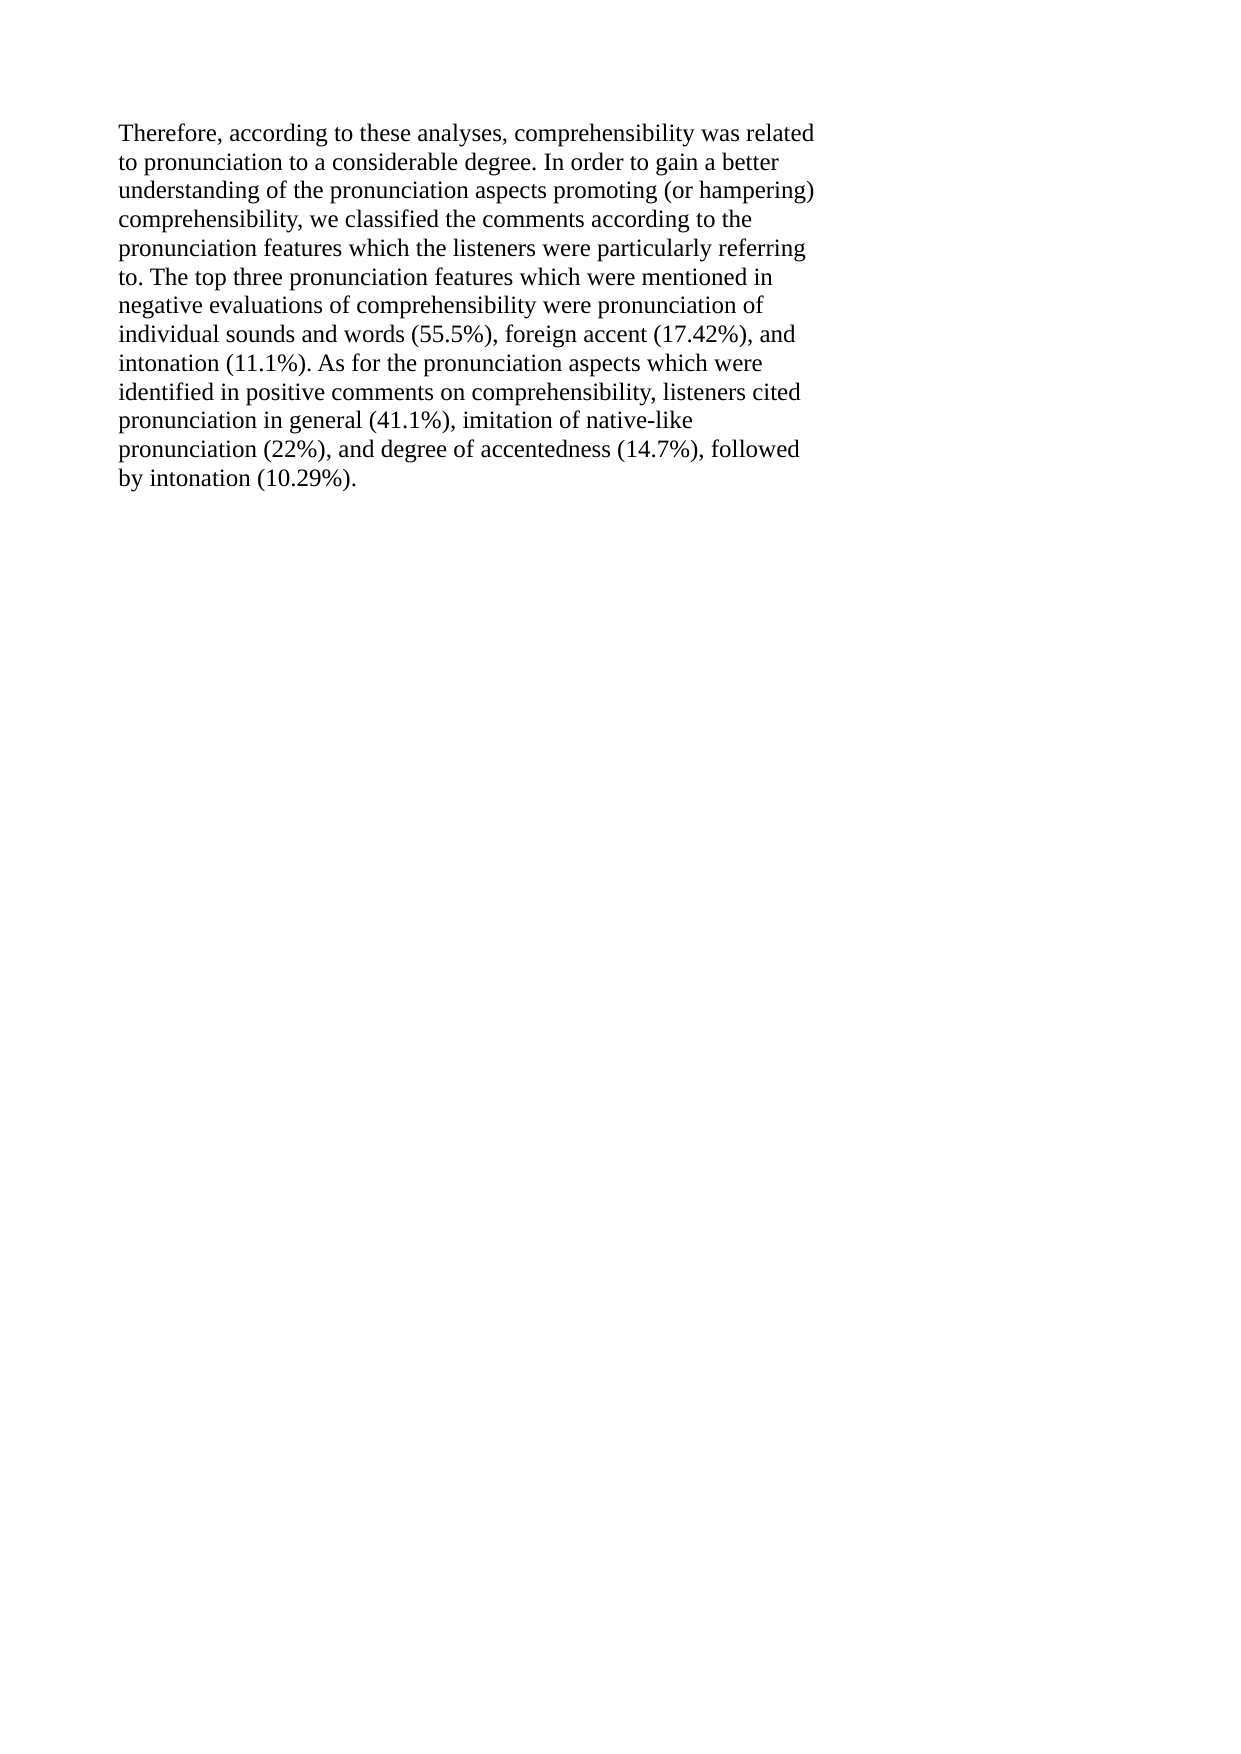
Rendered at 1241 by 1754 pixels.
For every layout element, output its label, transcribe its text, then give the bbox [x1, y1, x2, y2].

text Therefore, according to these analyses, comprehensibility was related to pronunciation to a considerable degree. In order to gain a better understanding of the pronunciation aspects promoting (or hampering) comprehensibility, we classified the comments according to the pronunciation features which the listeners were particularly referring to. The top three pronunciation features which were mentioned in negative evaluations of comprehensibility were pronunciation of individual sounds and words (55.5%), foreign accent (17.42%), and intonation (11.1%). As for the pronunciation aspects which were identified in positive comments on comprehensibility, listeners cited pronunciation in general (41.1%), imitation of native-like pronunciation (22%), and degree of accentedness (14.7%), followed by intonation (10.29%). [118, 118, 827, 492]
